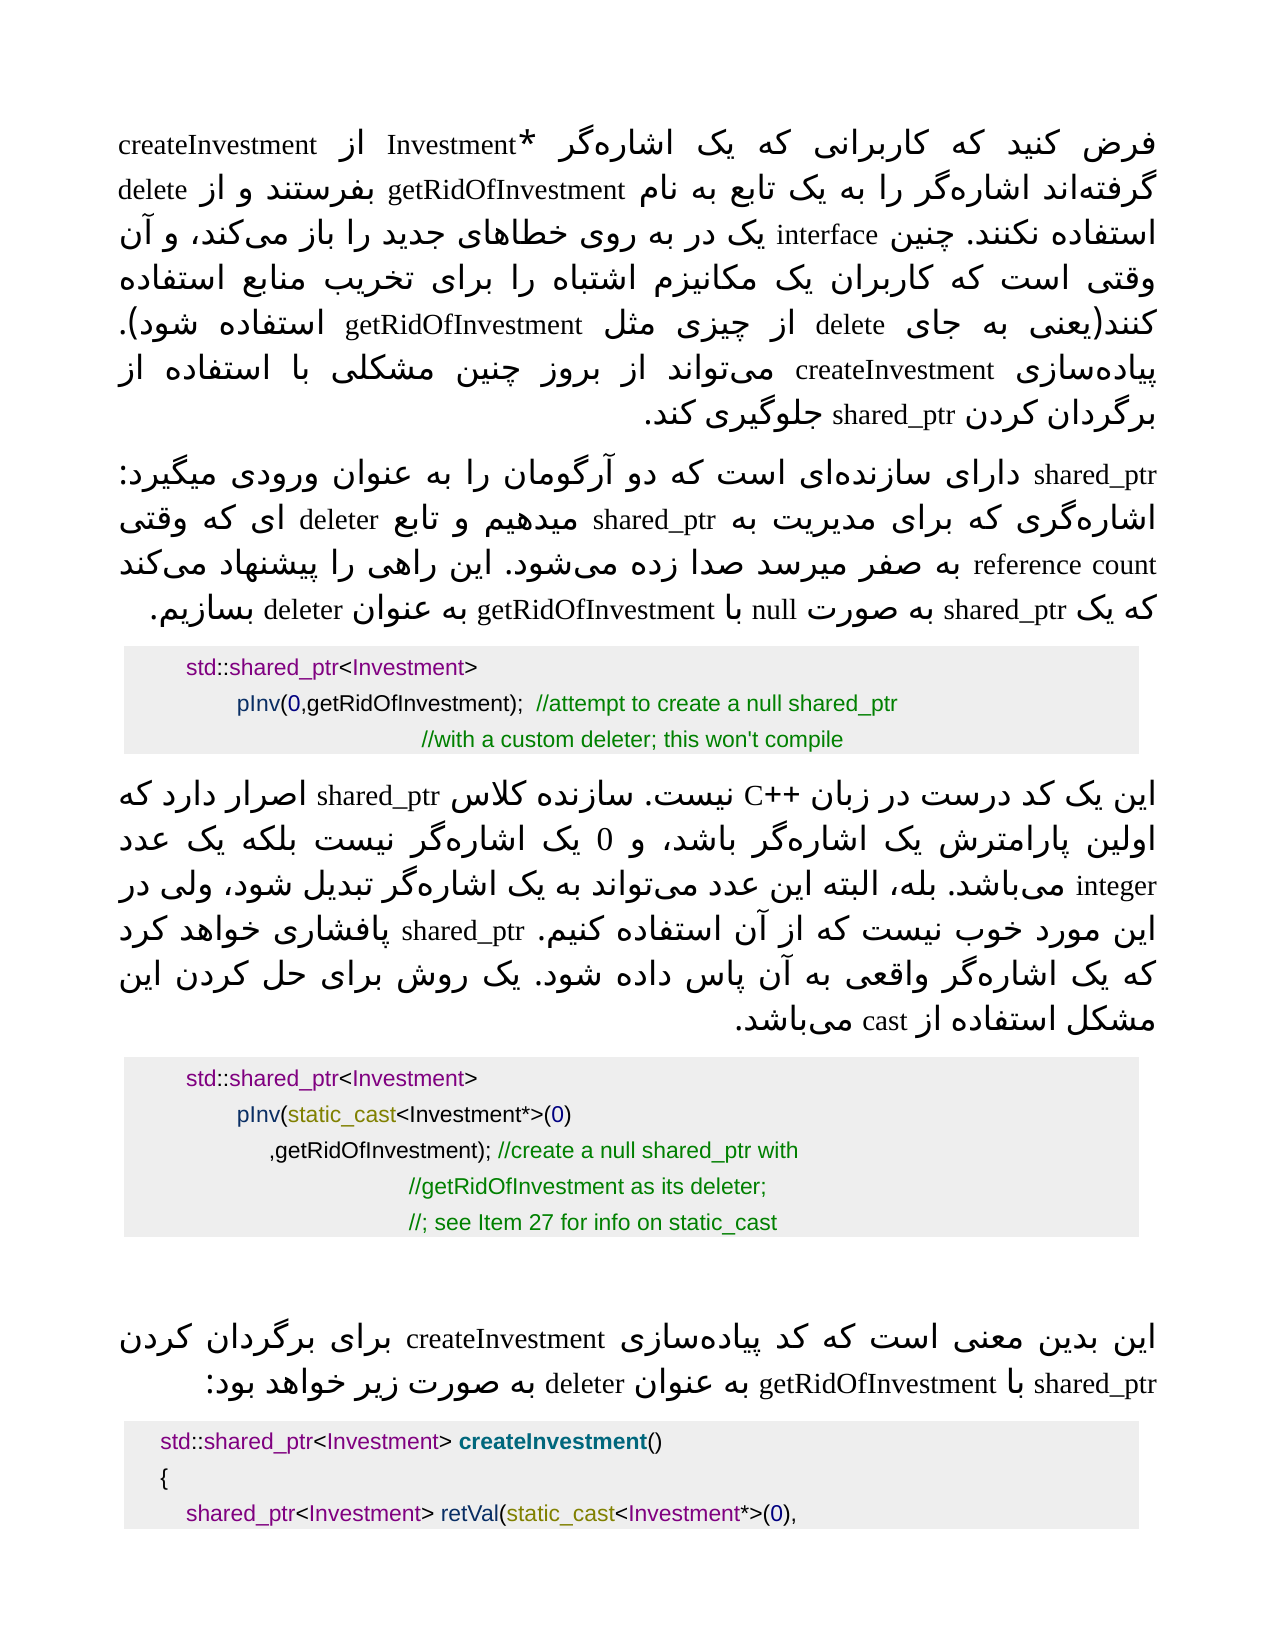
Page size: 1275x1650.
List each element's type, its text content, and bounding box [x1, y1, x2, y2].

text pInv(0,getRidOfInvestment); //attempt to create a null shared_ptr [124, 682, 1139, 718]
text فرض کنید که کاربرانی که یک اشاره‌گر *Investment از createInvestment گرفته‌اند اشاره‌گر را به یک تابع به نام getRidOfInvestment بفرستند و از delete استفاده نکنند. چنین interface یک در به روی خطاهای جدید را باز می‌کند، و آن وقتی است که کاربران یک مکانیزم اشتباه را برای تخریب منابع استفاده کنند(یعنی به جای delete از چیزی مثل getRidOfInvestment استفاده شود). پیاده‌سازی createInvestment می‌تواند از بروز چنین مشکلی با استفاده از برگردان کردن shared_ptr جلوگیری کند. [118, 118, 1157, 433]
text ,getRidOfInvestment); //create a null shared_ptr with [124, 1129, 1139, 1165]
text //; see Item 27 for info on static_cast [124, 1201, 1139, 1237]
text std::shared_ptr<Investment> createInvestment() [124, 1421, 1139, 1457]
text این یک کد درست در زبان ++C نیست. سازنده کلاس shared_ptr اصرار دارد که اولین پارامترش یک اشاره‌گر باشد، و 0 یک اشاره‌گر نیست بلکه یک عدد integer می‌باشد. بله، البته این عدد می‌تواند به یک اشاره‌گر تبدیل شود، ولی در این مورد خوب نیست که از آن استفاده کنیم. shared_ptr پافشاری خواهد کرد که یک اشاره‌گر واقعی به آن پاس داده شود. یک روش برای حل کردن این مشکل استفاده از cast می‌باشد. [118, 769, 1157, 1039]
text //getRidOfInvestment as its deleter; [124, 1165, 1139, 1201]
text pInv(static_cast<Investment*>(0) [124, 1093, 1139, 1129]
text { [124, 1457, 1139, 1493]
text //with a custom deleter; this won't compile [124, 718, 1139, 754]
text std::shared_ptr<Investment> [124, 1057, 1139, 1093]
text shared_ptr<Investment> retVal(static_cast<Investment*>(0), [124, 1493, 1139, 1529]
text این بدین معنی است که کد پیاده‌سازی createInvestment برای برگردان کردن shared_ptr با getRidOfInvestment به عنوان deleter به صورت زیر خواهد بود: [118, 1312, 1157, 1402]
text std::shared_ptr<Investment> [124, 646, 1139, 682]
text shared_ptr دارای سازنده‌ای است که دو آرگومان را به عنوان ورودی میگیرد: اشاره‌گری که برای مدیریت به shared_ptr میدهیم و تابع deleter ای که وقتی reference count به صفر میرسد صدا زده می‌شود. این راهی را پیشنهاد می‌کند که یک shared_ptr به صورت null با getRidOfInvestment به عنوان deleter بسازیم. [118, 448, 1157, 628]
